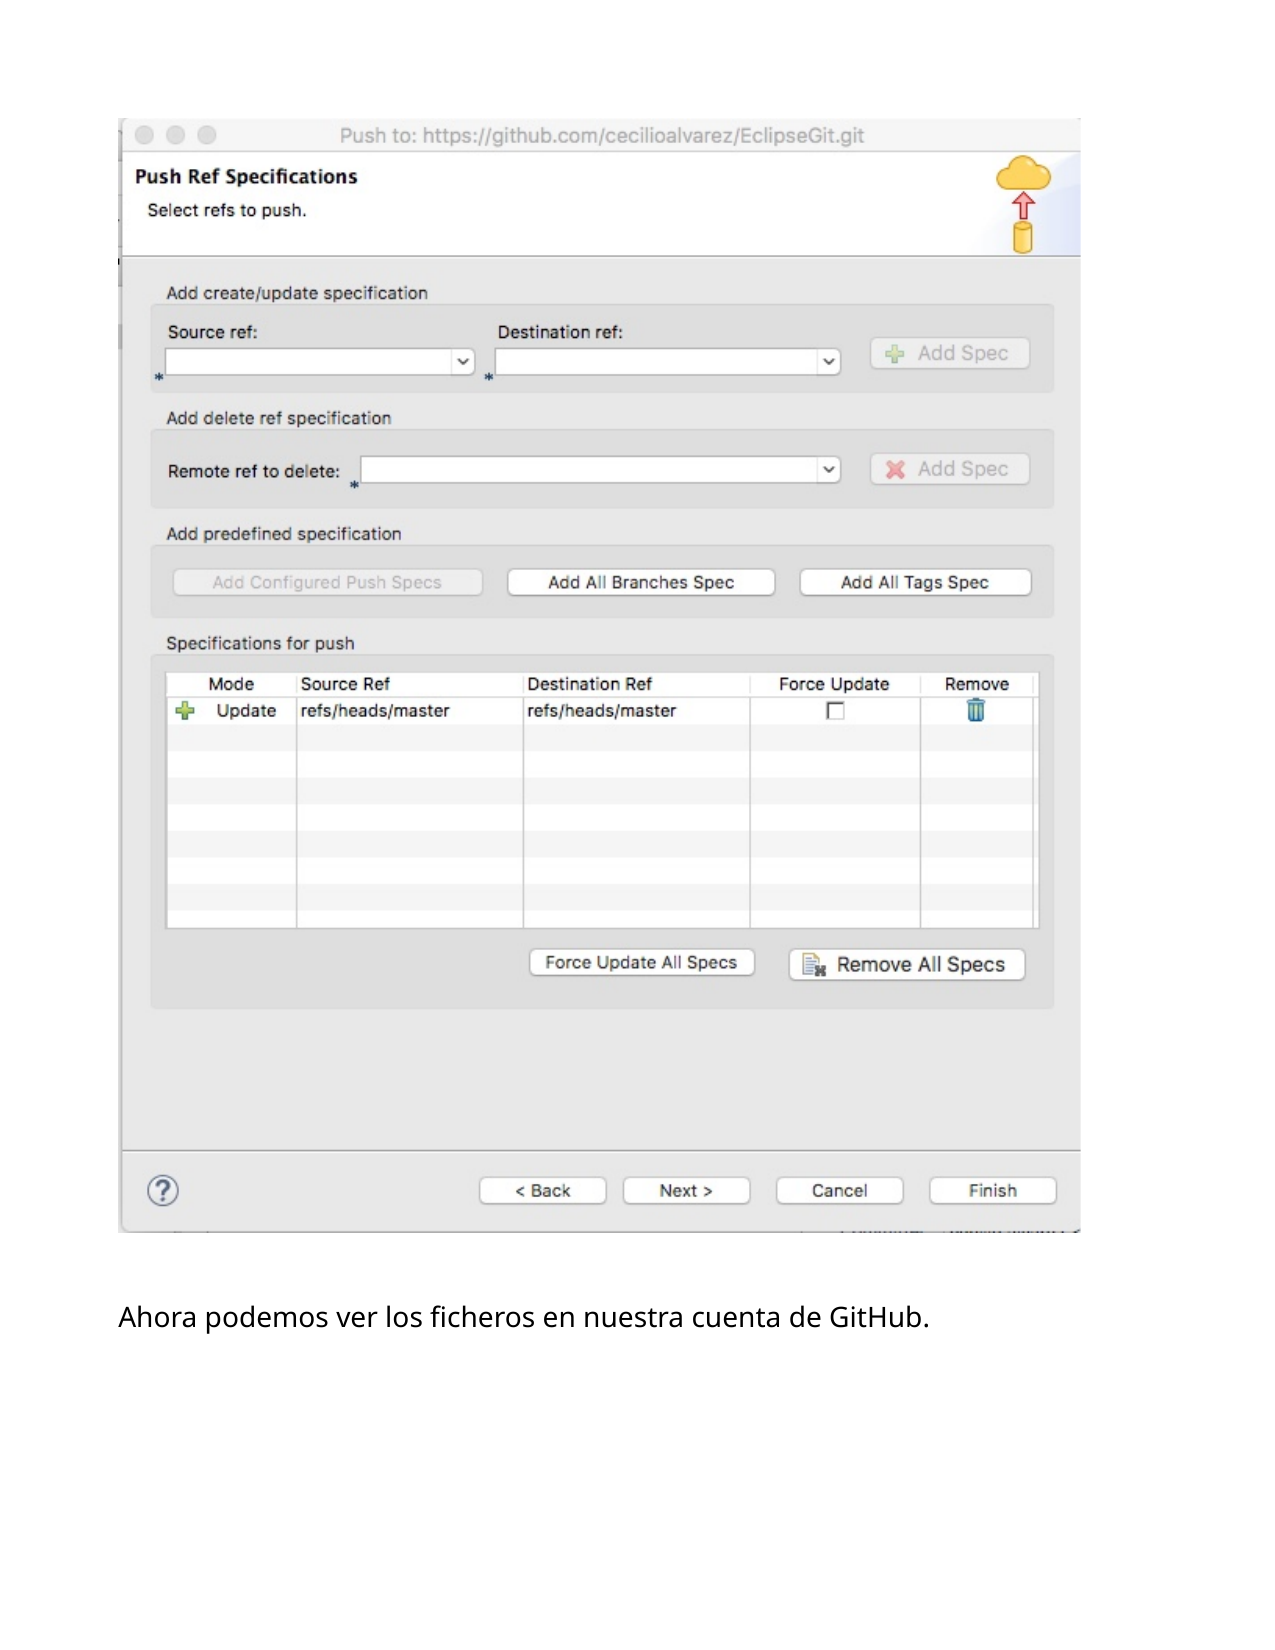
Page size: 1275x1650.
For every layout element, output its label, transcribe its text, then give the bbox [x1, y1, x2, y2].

picture [118, 118, 1081, 1233]
text Ahora podemos ver los ficheros en nuestra cuenta de GitHub. [118, 1297, 1157, 1336]
